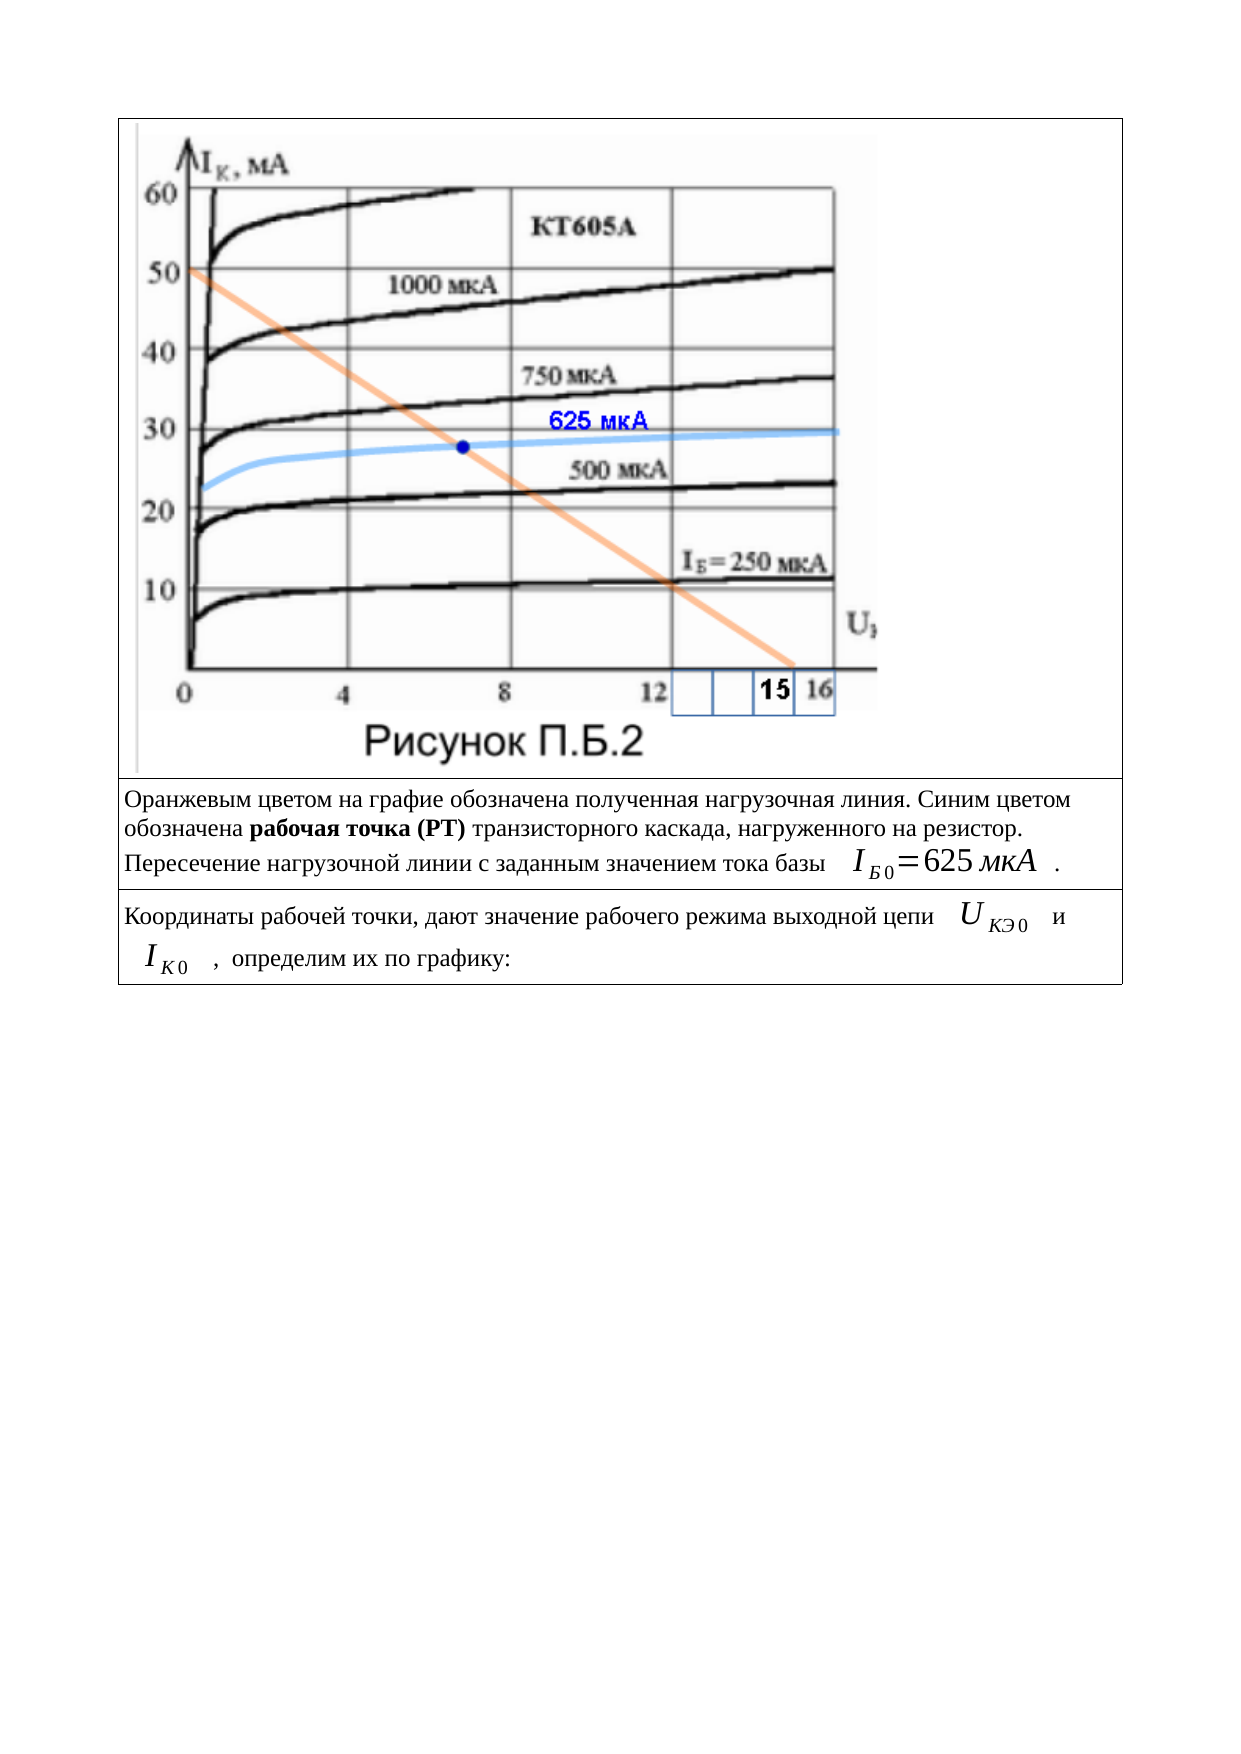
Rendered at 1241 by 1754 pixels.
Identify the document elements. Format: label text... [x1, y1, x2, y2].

picture [123, 123, 907, 773]
table_cell Оранжевым цветом на графие обозначена полученная нагрузочная линия. Синим цветом обозначена рабочая точка (РТ) транзисторного каскада, нагруженного на резистор. Пересечение нагрузочной линии с заданным значением тока базы . [119, 779, 1122, 889]
table_cell Координаты рабочей точки, дают значение рабочего режима выходной цепи и , определим их по графику: [119, 890, 1122, 984]
table_cell [119, 119, 1122, 778]
